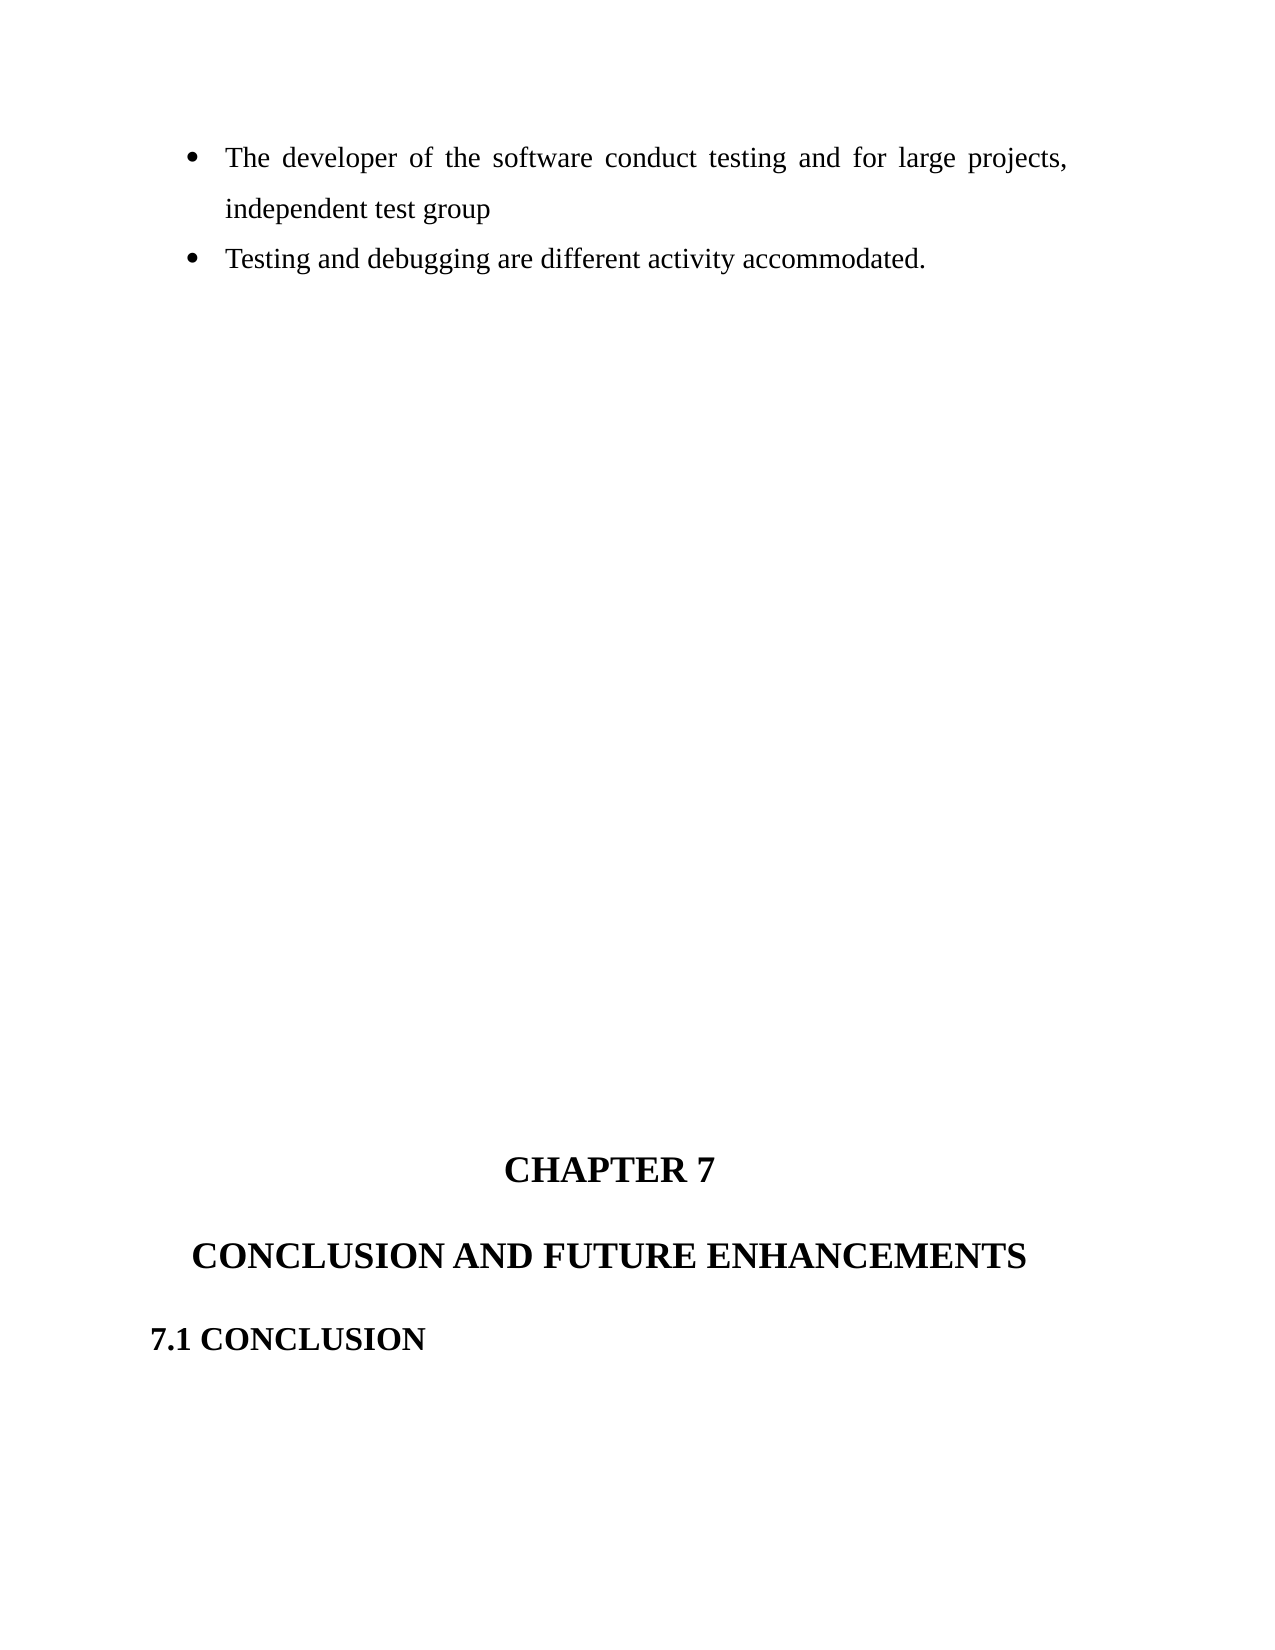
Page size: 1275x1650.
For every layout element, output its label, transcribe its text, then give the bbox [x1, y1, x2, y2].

list CHAPTER 7 [150, 1147, 1069, 1190]
list 7.1 CONCLUSION [150, 1319, 1069, 1358]
list CONCLUSION AND FUTURE ENHANCEMENTS [150, 1233, 1069, 1276]
list The developer of the software conduct testing and for large projects, independent test group [187, 141, 1069, 224]
list Testing and debugging are different activity accommodated. [187, 241, 1069, 275]
